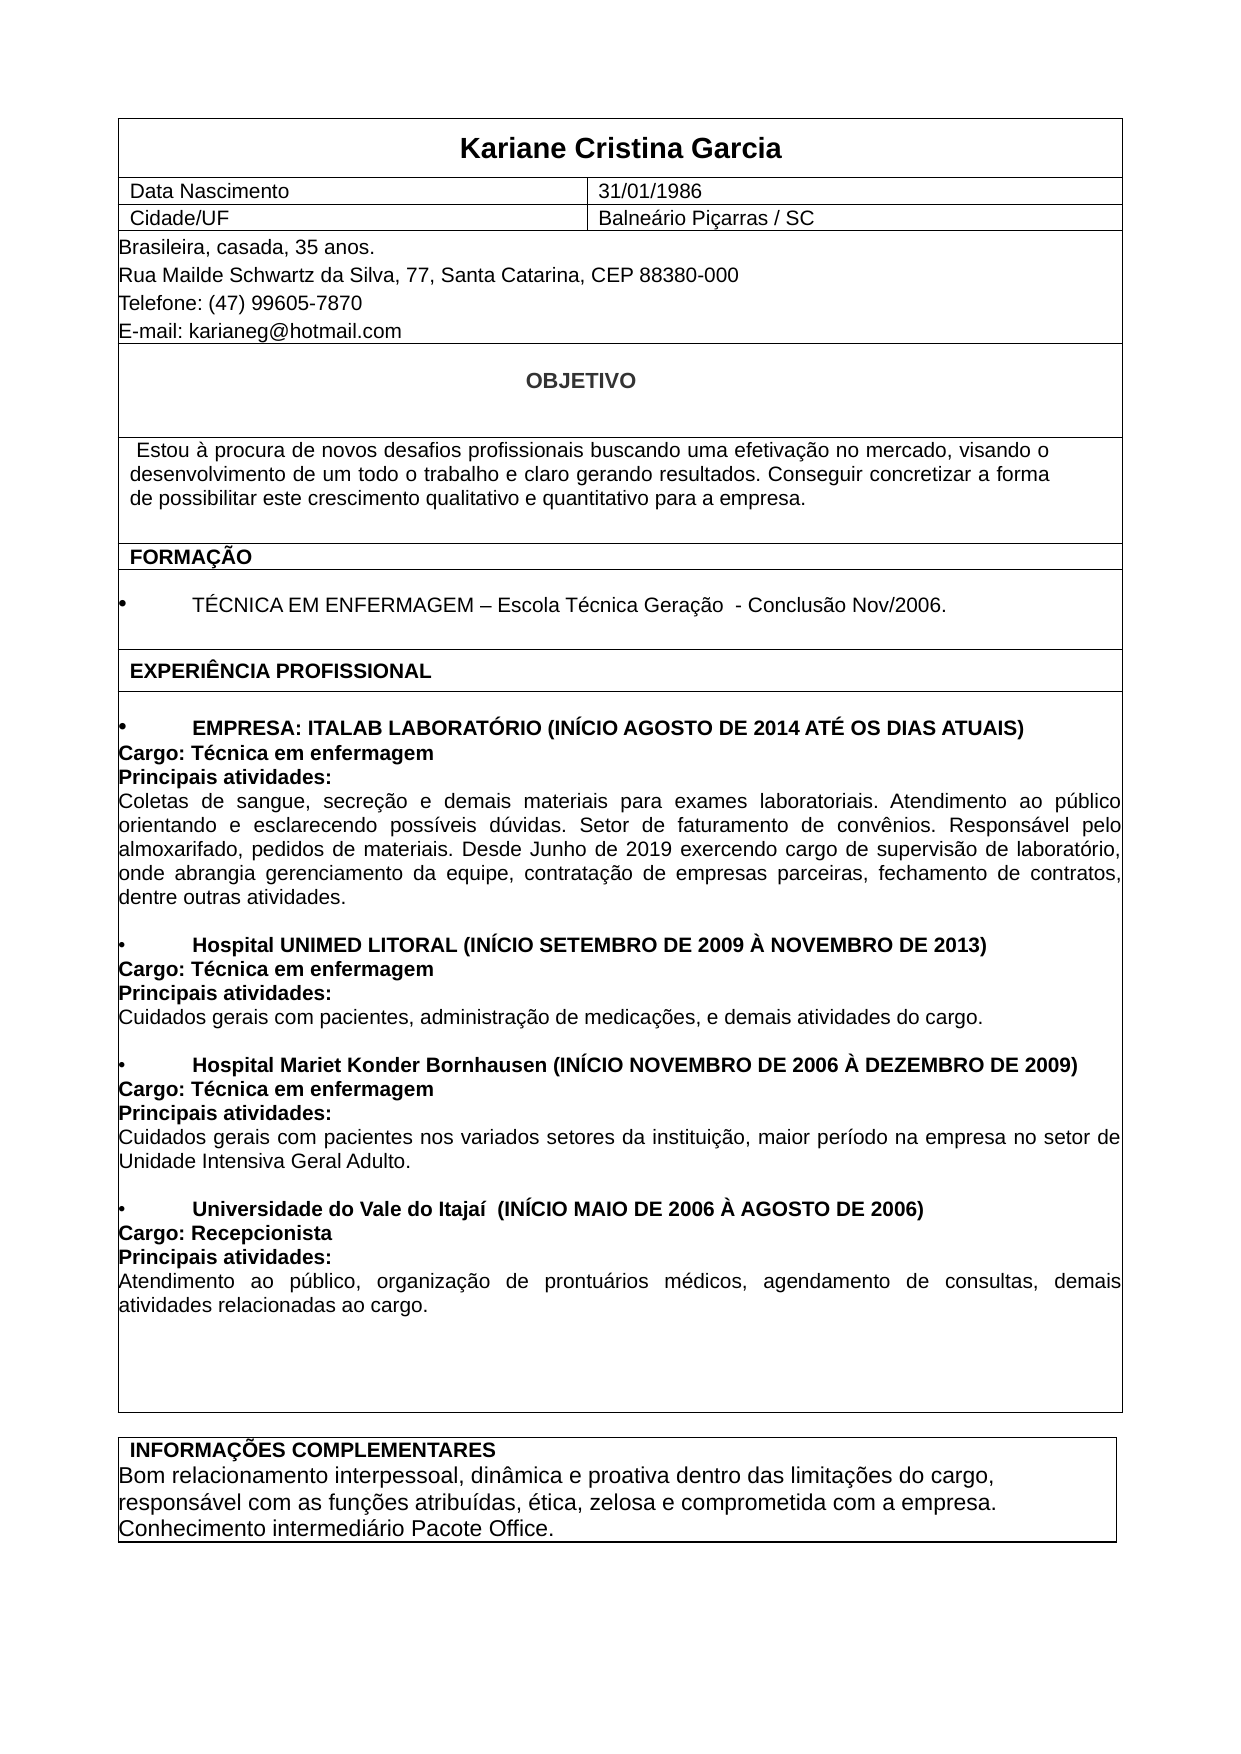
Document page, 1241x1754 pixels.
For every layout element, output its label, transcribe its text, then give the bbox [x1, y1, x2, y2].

table_cell Brasileira, casada, 35 anos. Rua Mailde Schwartz da Silva, 77, Santa Catarina, CEP 88380-000 Telefone: (47) 99605-7870 E-mail: karianeg@hotmail.com [119, 231, 1122, 343]
table_header Kariane Cristina Garcia [119, 119, 1122, 177]
table_cell EMPRESA: ITALAB LABORATÓRIO (INÍCIO AGOSTO DE 2014 ATÉ OS DIAS ATUAIS) Cargo: Técnica em enfermagem Principais atividades: Coletas de sangue, secreção e demais materiais para exames laboratoriais. Atendimento ao público orientando e esclarecendo possíveis dúvidas. Setor de faturamento de convênios. Responsável pelo almoxarifado, pedidos de materiais. Desde Junho de 2019 exercendo cargo de supervisão de laboratório, onde abrangia gerenciamento da equipe, contratação de empresas parceiras, fechamento de contratos, dentre outras atividades. Hospital UNIMED LITORAL (INÍCIO SETEMBRO DE 2009 À NOVEMBRO DE 2013) Cargo: Técnica em enfermagem Principais atividades: Cuidados gerais com pacientes, administração de medicações, e demais atividades do cargo. Hospital Mariet Konder Bornhausen (INÍCIO NOVEMBRO DE 2006 À DEZEMBRO DE 2009) Cargo: Técnica em enfermagem Principais atividades: Cuidados gerais com pacientes nos variados setores da instituição, maior período na empresa no setor de Unidade Intensiva Geral Adulto. Universidade do Vale do Itajaí (INÍCIO MAIO DE 2006 À AGOSTO DE 2006) Cargo: Recepcionista Principais atividades: Atendimento ao público, organização de prontuários médicos, agendamento de consultas, demais atividades relacionadas ao cargo. [119, 692, 1122, 1412]
table_header INFORMAÇÕES COMPLEMENTARES Bom relacionamento interpessoal, dinâmica e proativa dentro das limitações do cargo, responsável com as funções atribuídas, ética, zelosa e comprometida com a empresa. Conhecimento intermediário Pacote Office. [119, 1438, 1116, 1541]
table_cell 31/01/1986 [588, 178, 1122, 203]
table_cell OBJETIVO [119, 344, 1122, 437]
table_cell FORMAÇÃO [119, 544, 1122, 568]
table_cell TÉCNICA EM ENFERMAGEM – Escola Técnica Geração - Conclusão Nov/2006. [119, 570, 1122, 649]
table_cell Balneário Piçarras / SC [588, 205, 1122, 230]
table_cell Data Nascimento [119, 178, 587, 203]
table_cell EXPERIÊNCIA PROFISSIONAL [119, 650, 1122, 691]
table_cell Estou à procura de novos desafios profissionais buscando uma efetivação no mercado, visando o desenvolvimento de um todo o trabalho e claro gerando resultados. Conseguir concretizar a forma de possibilitar este crescimento qualitativo e quantitativo para a empresa. [119, 438, 1122, 543]
table_cell Cidade/UF [119, 205, 587, 230]
